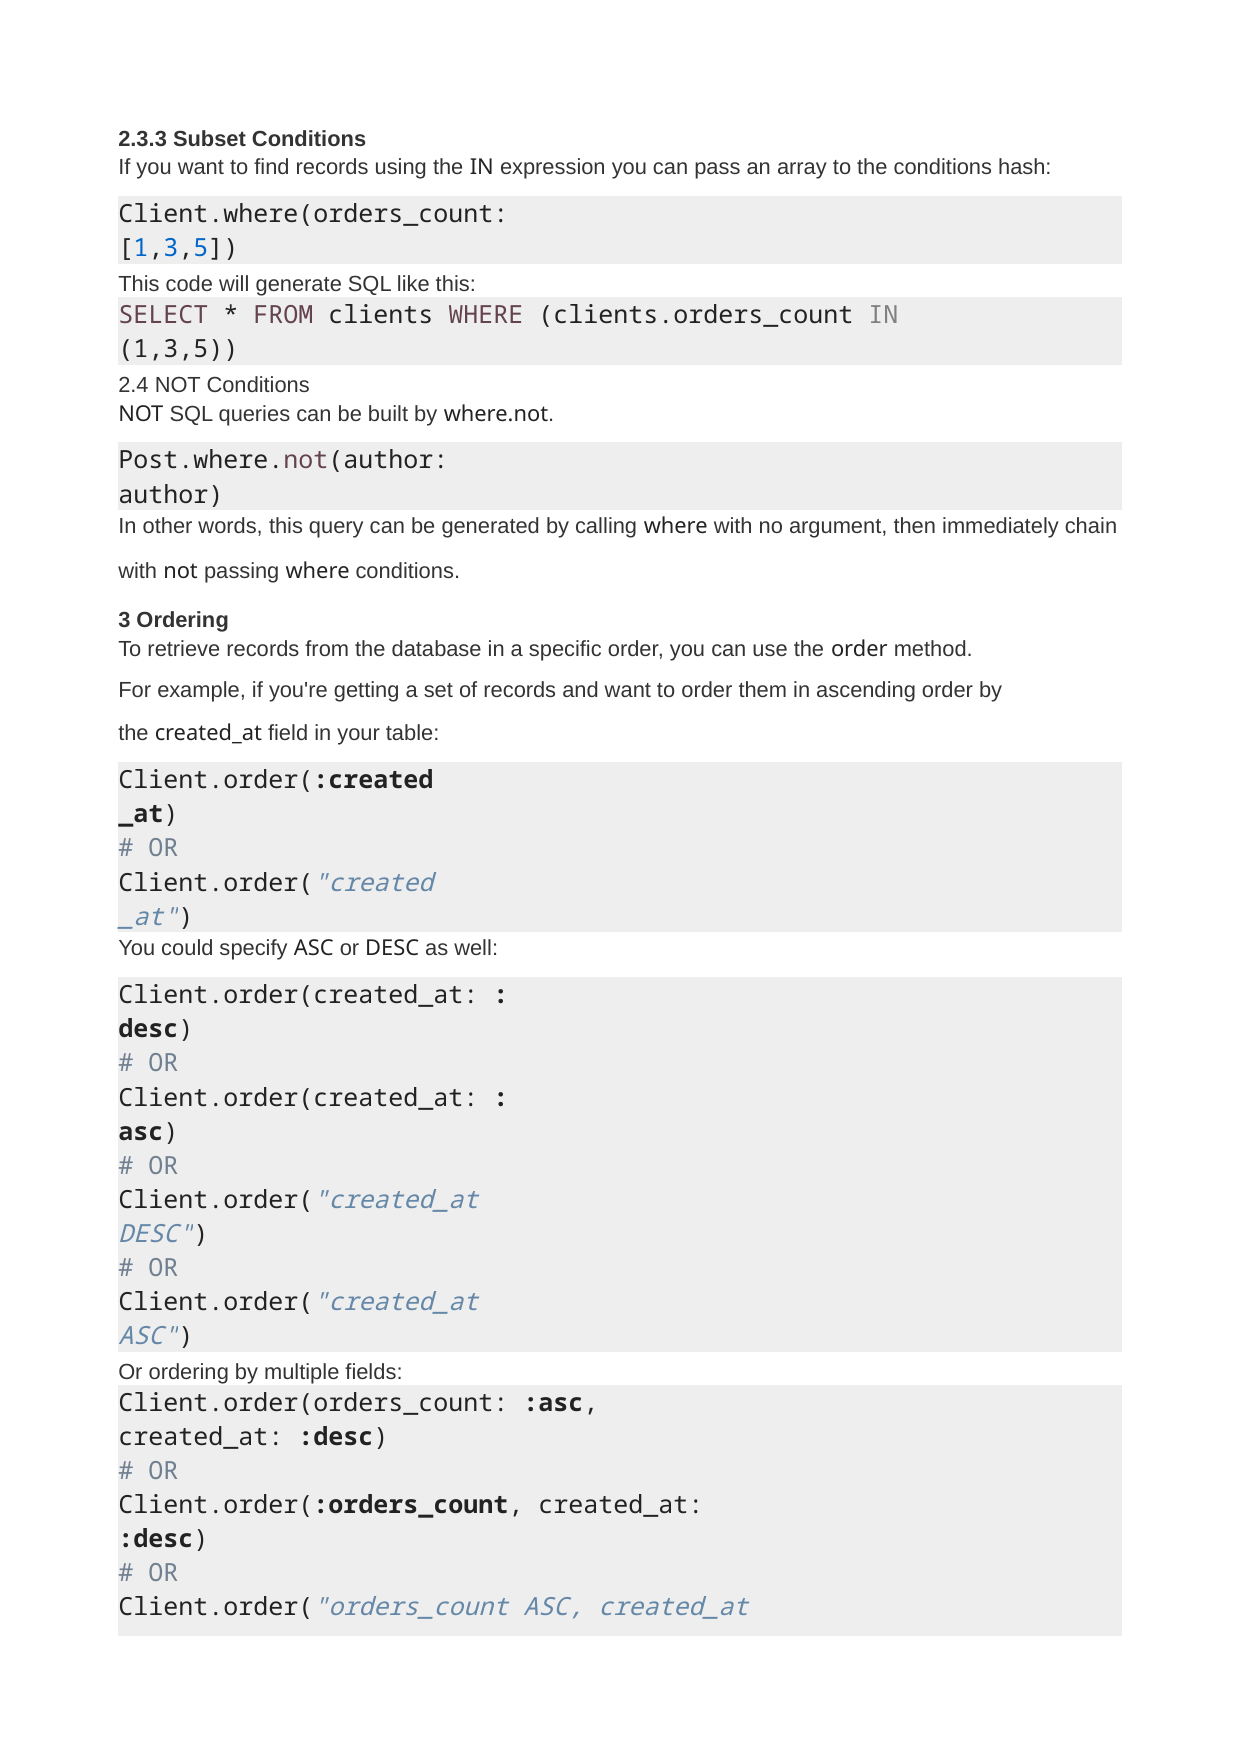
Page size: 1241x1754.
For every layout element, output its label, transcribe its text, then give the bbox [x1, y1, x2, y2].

subtitle 2.3.3 Subset Conditions [118, 118, 1122, 151]
text This code will generate SQL like this: [118, 264, 1122, 297]
table_header Post.where.not(author: author) [118, 442, 506, 510]
table_header Client.order(:created_at) # OR Client.order("created_at") [118, 762, 446, 932]
text You could specify ASC or DESC as well: [118, 932, 1122, 962]
text Or ordering by multiple fields: [118, 1352, 1122, 1384]
text For example, if you're getting a set of records and want to order them in ascending order by the created_at field in your table: [118, 677, 1122, 747]
table_header Client.where(orders_count: [1,3,5]) [118, 196, 556, 264]
text To retrieve records from the database in a specific order, you can use the order method. [118, 632, 1122, 662]
subtitle 3 Ordering [118, 600, 1122, 632]
text If you want to find records using the IN expression you can pass an array to the conditions hash: [118, 151, 1122, 181]
text NOT SQL queries can be built by where.not. [118, 397, 1122, 427]
text In other words, this query can be generated by calling where with no argument, then immediately chain with not passing where conditions. [118, 510, 1122, 585]
table_header Client.order(created_at: :desc) # OR Client.order(created_at: :asc) # OR Client.order("created_at DESC") # OR Client.order("created_at ASC") [118, 977, 518, 1352]
table_header SELECT * FROM clients WHERE (clients.orders_count IN (1,3,5)) [118, 297, 908, 365]
table_header Client.order(orders_count: :asc, created_at: :desc) # OR Client.order(:orders_count, created_at: :desc) # OR Client.order("orders_count ASC, created_at [118, 1385, 777, 1623]
subtitle 2.4 NOT Conditions [118, 365, 1122, 397]
